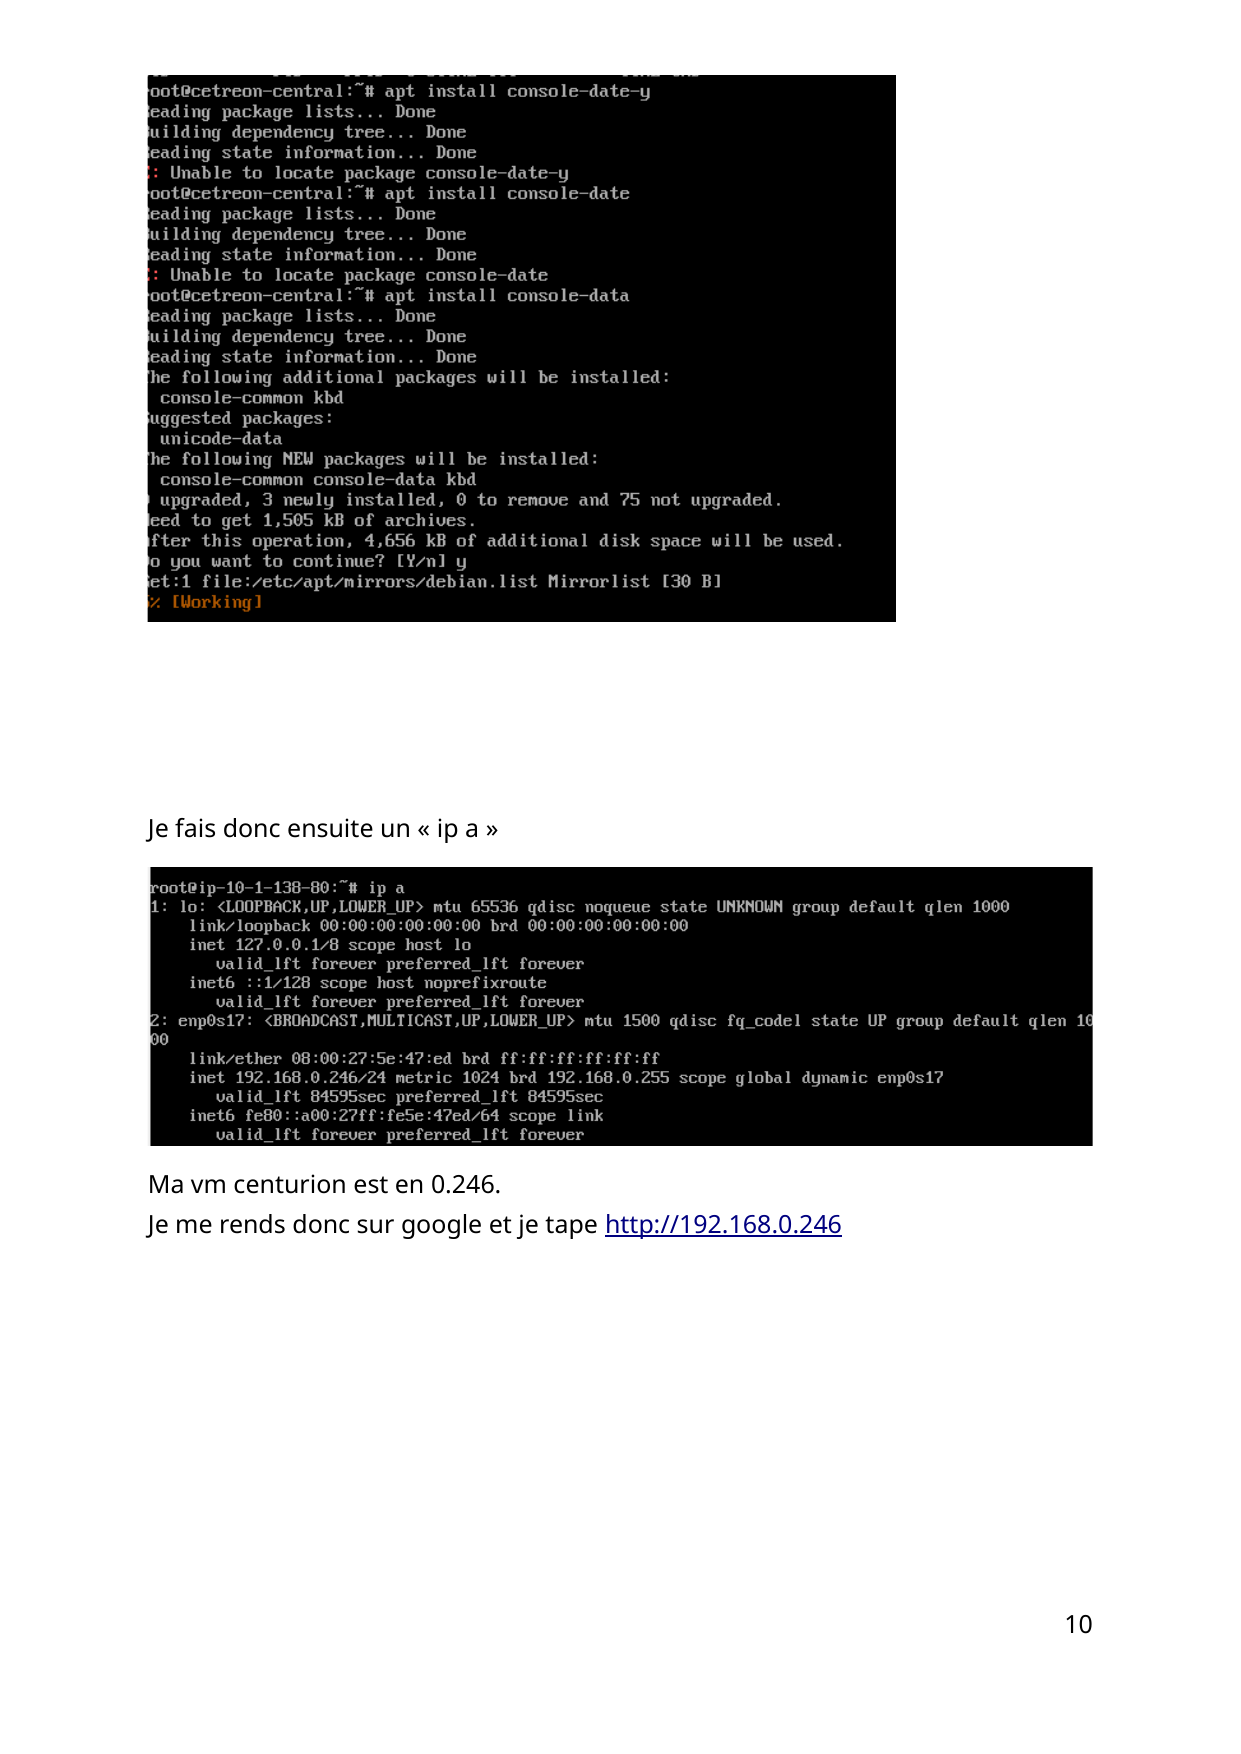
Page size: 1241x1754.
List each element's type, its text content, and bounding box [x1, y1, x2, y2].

text Je fais donc ensuite un « ip a » [148, 811, 1093, 845]
text Ma vm centurion est en 0.246. Je me rends donc sur google et je tape http://192.168.0.246 [148, 1167, 1093, 1240]
